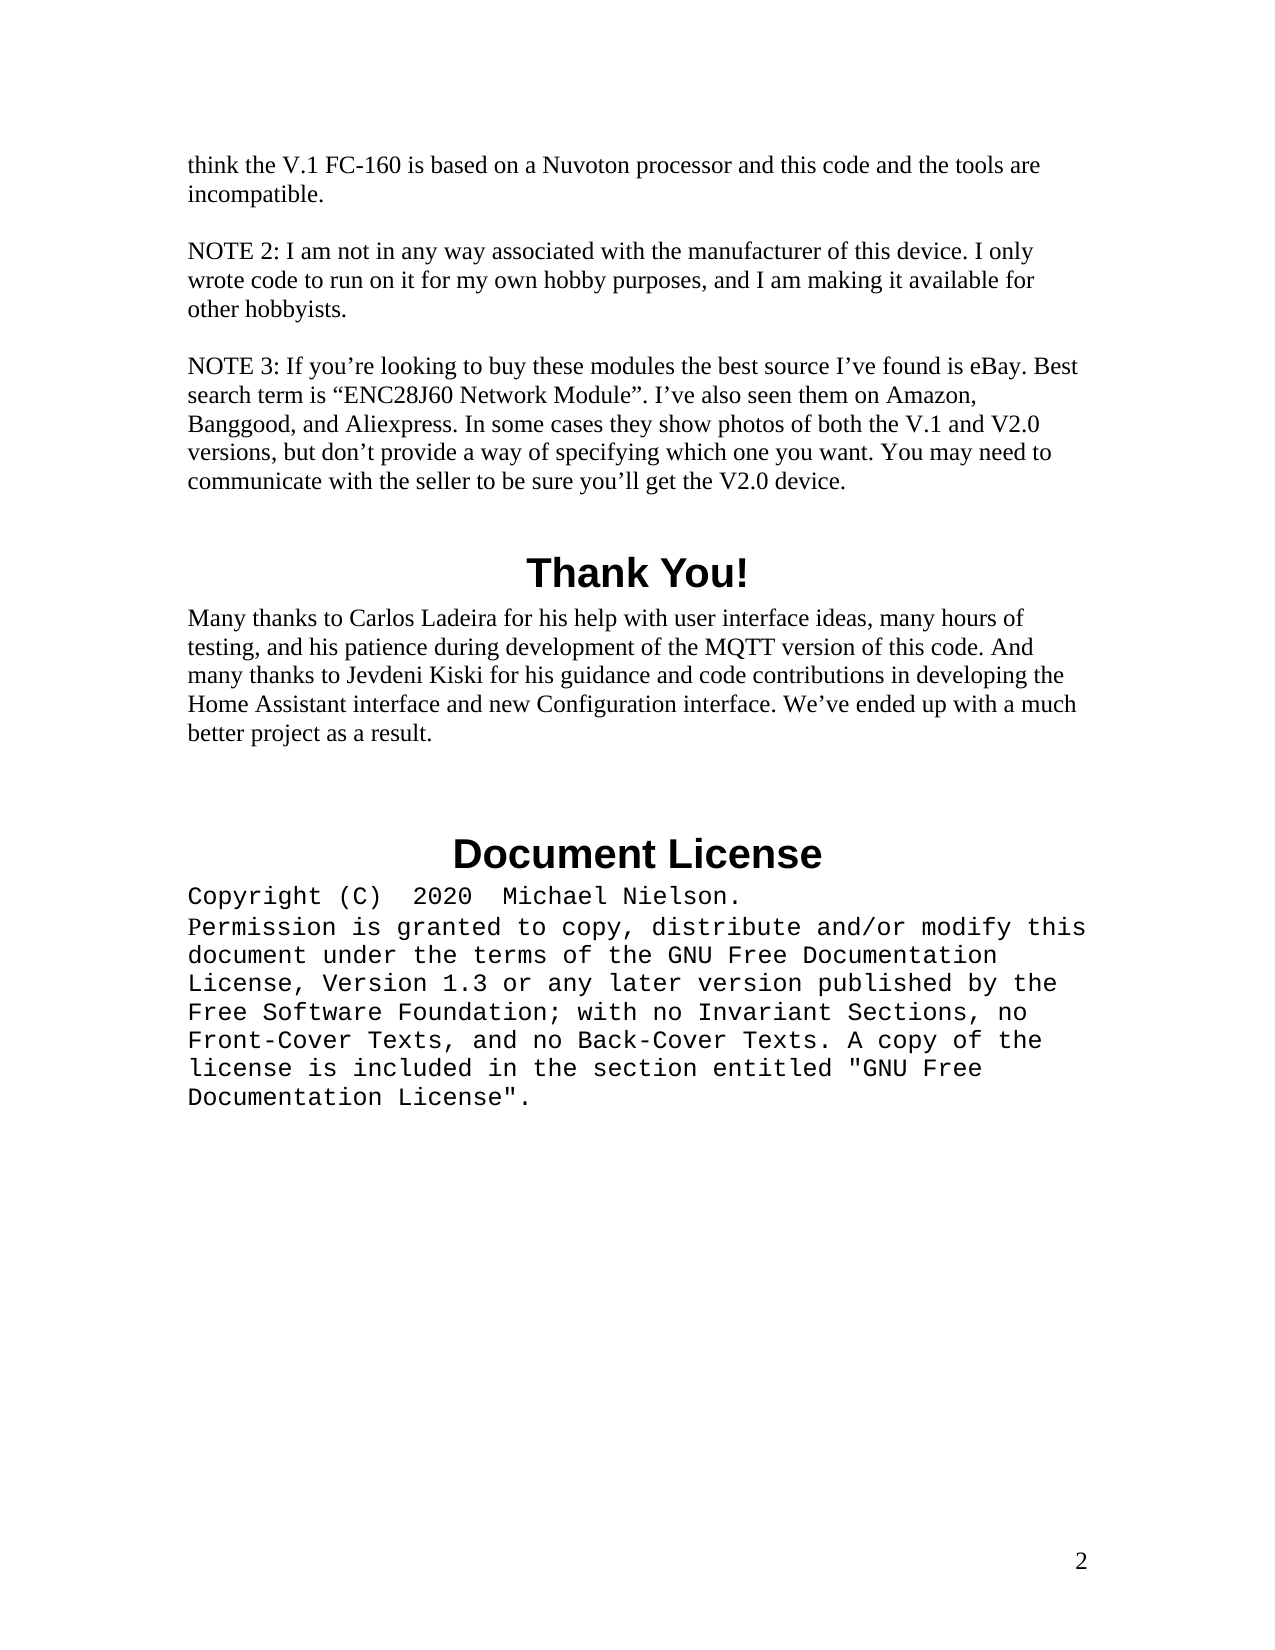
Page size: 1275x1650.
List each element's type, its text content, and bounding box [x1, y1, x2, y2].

text NOTE 2: I am not in any way associated with the manufacturer of this device. I only wrote code to run on it for my own hobby purposes, and I am making it available for other hobbyists. [187, 236, 1087, 322]
subtitle Document License [187, 829, 1087, 877]
subtitle Thank You! [187, 549, 1087, 597]
text Copyright (C) 2020 Michael Nielson. Permission is granted to copy, distribute and/or modify this document under the terms of the GNU Free Documentation License, Version 1.3 or any later version published by the Free Software Foundation; with no Invariant Sections, no Front-Cover Texts, and no Back-Cover Texts. A copy of the license is included in the section entitled "GNU Free Documentation License". [187, 883, 1087, 1112]
text NOTE 3: If you’re looking to buy these modules the best source I’ve found is eBay. Best search term is “ENC28J60 Network Module”. I’ve also seen them on Amazon, Banggood, and Aliexpress. In some cases they show photos of both the V.1 and V2.0 versions, but don’t provide a way of specifying which one you want. You may need to communicate with the seller to be sure you’ll get the V2.0 device. [187, 351, 1087, 495]
text think the V.1 FC-160 is based on a Nuvoton processor and this code and the tools are incompatible. [187, 150, 1087, 207]
text Many thanks to Carlos Ladeira for his help with user interface ideas, many hours of testing, and his patience during development of the MQTT version of this code. And many thanks to Jevdeni Kiski for his guidance and code contributions in developing the Home Assistant interface and new Configuration interface. We’ve ended up with a much better project as a result. [187, 603, 1087, 747]
